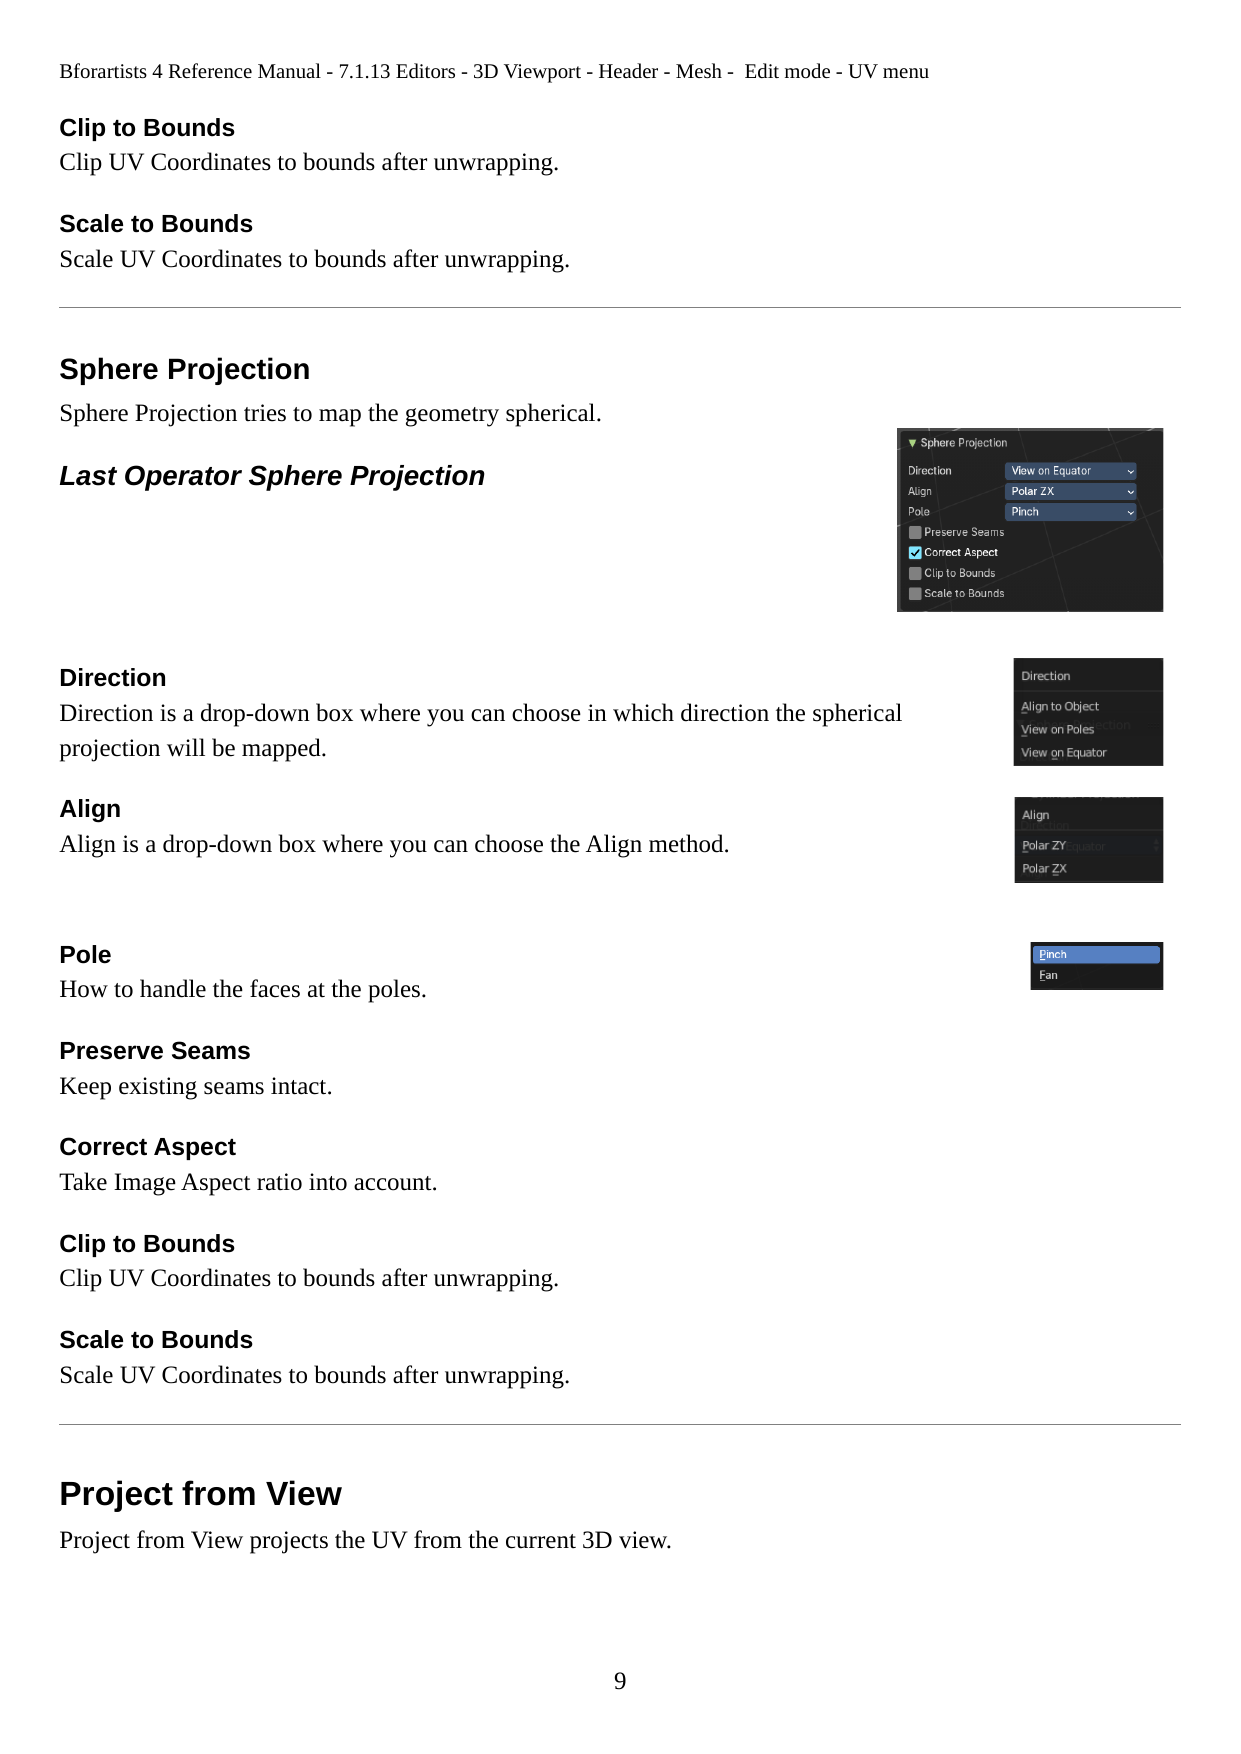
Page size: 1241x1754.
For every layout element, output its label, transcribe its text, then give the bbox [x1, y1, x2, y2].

subtitle Clip to Bounds [59, 113, 1181, 141]
text How to handle the faces at the poles. [59, 974, 1181, 1003]
text Project from View projects the UV from the current 3D view. [59, 1525, 1181, 1554]
subtitle Scale to Bounds [59, 209, 1181, 237]
text Keep existing seams intact. [59, 1071, 1181, 1099]
subtitle Align [59, 794, 1181, 823]
text Take Image Aspect ratio into account. [59, 1167, 1181, 1196]
subtitle Pole [59, 940, 1181, 968]
subtitle Clip to Bounds [59, 1229, 1181, 1257]
text Clip UV Coordinates to bounds after unwrapping. [59, 147, 1181, 176]
subtitle Sphere Projection [59, 352, 1181, 385]
subtitle Project from View [59, 1474, 1181, 1513]
text Scale UV Coordinates to bounds after unwrapping. [59, 244, 1181, 272]
picture [1030, 942, 1164, 990]
text Direction is a drop-down box where you can choose in which direction the spherical projection will be mapped. [59, 698, 1013, 761]
picture [1014, 797, 1164, 883]
picture [897, 428, 1164, 612]
subtitle Scale to Bounds [59, 1325, 1181, 1354]
text Sphere Projection tries to map the geometry spherical. [59, 398, 1181, 427]
text Align is a drop-down box where you can choose the Align method. [59, 829, 1014, 858]
subtitle Last Operator Sphere Projection [59, 459, 897, 491]
text Scale UV Coordinates to bounds after unwrapping. [59, 1360, 1181, 1389]
subtitle Direction [59, 663, 1013, 692]
subtitle [1164, 663, 1181, 692]
picture [1013, 658, 1164, 766]
subtitle Preserve Seams [59, 1036, 1181, 1064]
text Clip UV Coordinates to bounds after unwrapping. [59, 1263, 1181, 1292]
subtitle Correct Aspect [59, 1132, 1181, 1161]
